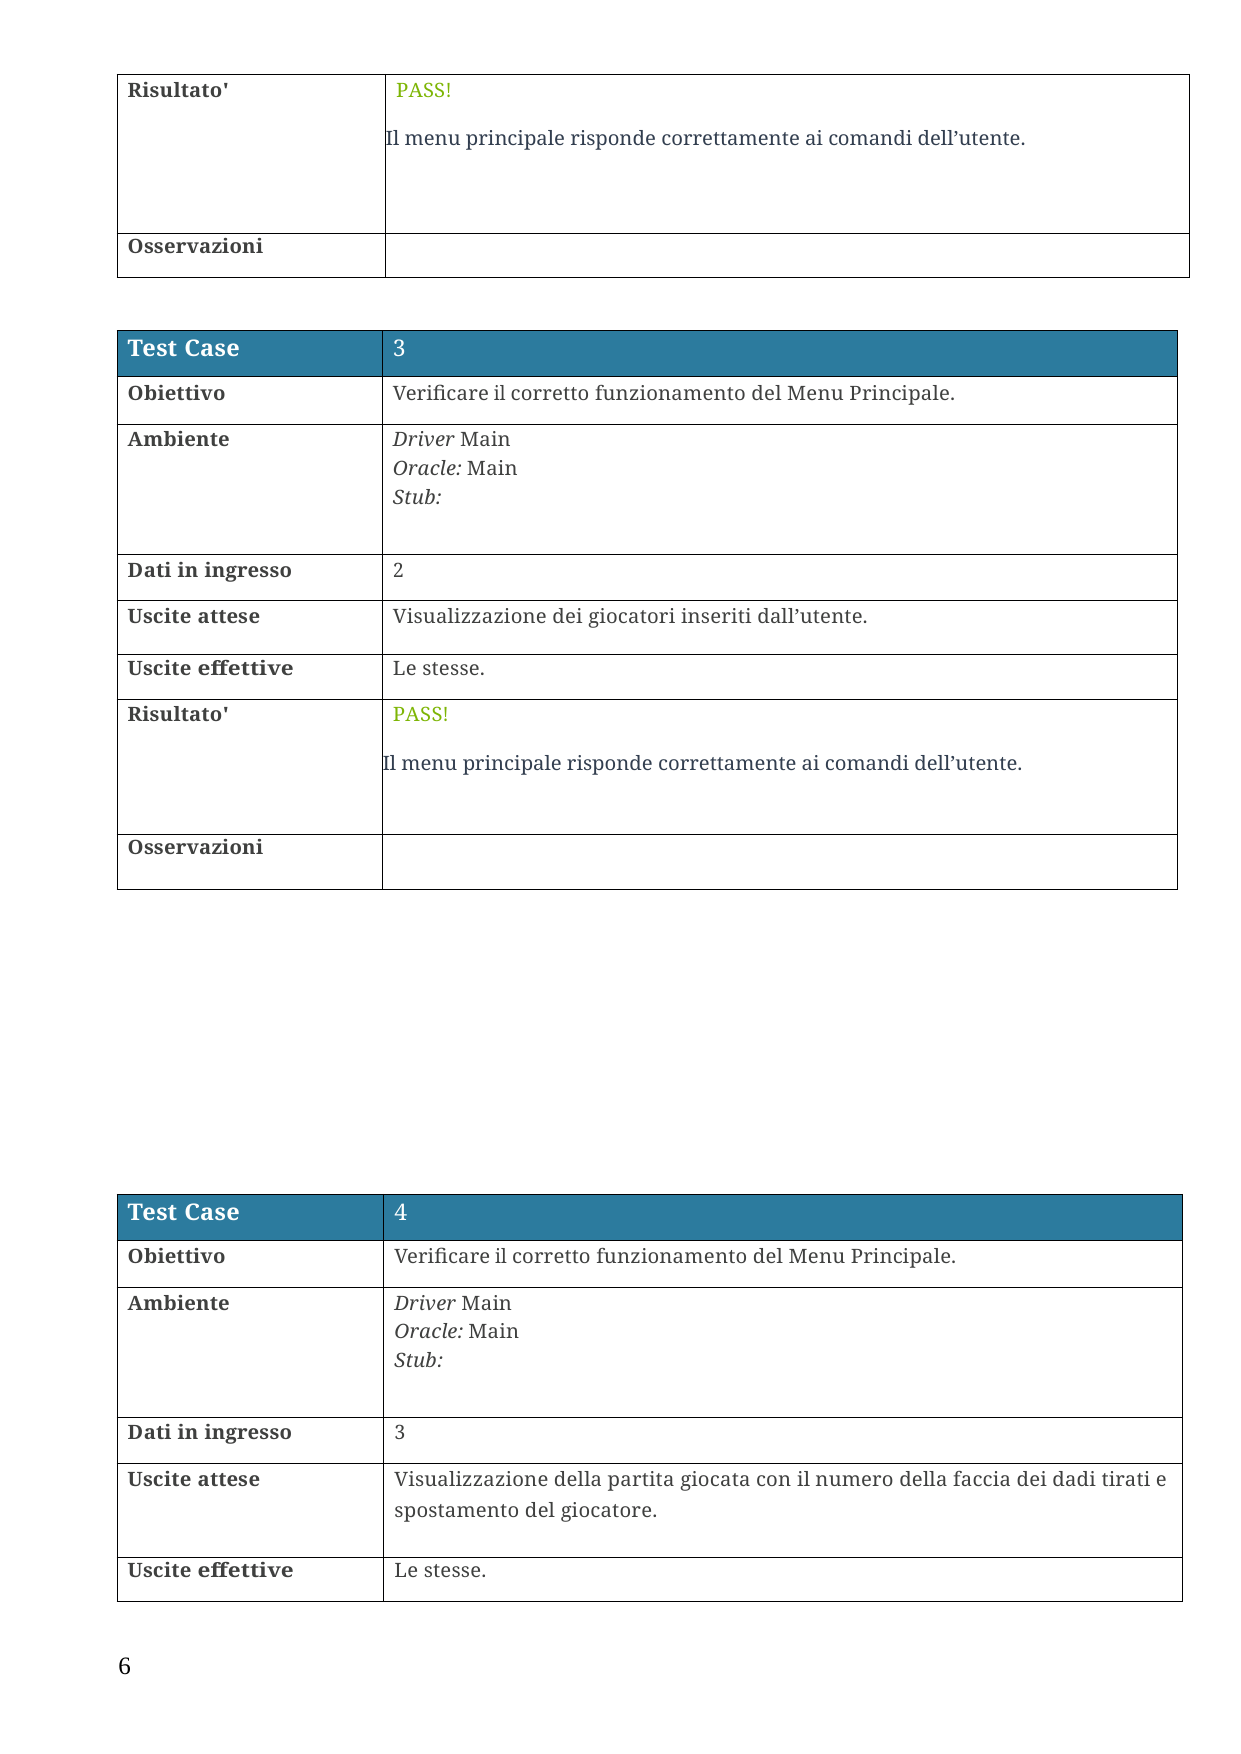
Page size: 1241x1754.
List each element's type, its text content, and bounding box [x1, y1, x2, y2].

table_cell Verificare il corretto funzionamento del Menu Principale. [384, 1241, 1182, 1287]
table_cell Uscite attese [118, 601, 382, 654]
table_cell Osservazioni [118, 835, 382, 889]
table_cell Risultato' [118, 75, 385, 233]
table_cell Obiettivo [118, 377, 382, 424]
table_cell Verificare il corretto funzionamento del Menu Principale. [383, 377, 1177, 424]
table_cell Dati in ingresso [118, 1418, 383, 1463]
table_cell Ambiente [118, 1288, 383, 1417]
table_cell Ambiente [118, 425, 382, 554]
table_cell Uscite attese [118, 1464, 383, 1557]
table_cell PASS! Il menu principale risponde correttamente ai comandi dell’utente. [386, 75, 1189, 233]
table_cell Le stesse. [383, 655, 1177, 699]
table_cell Visualizzazione della partita giocata con il numero della faccia dei dadi tirati e spostamento del giocatore. [384, 1464, 1182, 1557]
table_header 3 [383, 331, 1177, 376]
table_cell Risultato' [118, 700, 382, 834]
table_cell 3 [384, 1418, 1182, 1463]
table_cell Uscite effettive [118, 655, 382, 699]
table_header 4 [384, 1195, 1182, 1240]
table_cell Visualizzazione dei giocatori inseriti dall’utente. [383, 601, 1177, 654]
table_cell Driver Main Oracle: Main Stub: [384, 1288, 1182, 1417]
table_cell Dati in ingresso [118, 555, 382, 600]
table_cell Obiettivo [118, 1241, 383, 1287]
table_cell PASS! Il menu principale risponde correttamente ai comandi dell’utente. [383, 700, 1177, 834]
table_cell Le stesse. [384, 1558, 1182, 1601]
table_cell [383, 835, 1177, 889]
table_cell Driver Main Oracle: Main Stub: [383, 425, 1177, 554]
table_header Test Case [118, 331, 382, 376]
table_header Test Case [118, 1195, 383, 1240]
table_cell Osservazioni [118, 234, 385, 277]
table_cell Uscite effettive [118, 1558, 383, 1601]
table_cell [386, 234, 1189, 277]
table_cell 2 [383, 555, 1177, 600]
